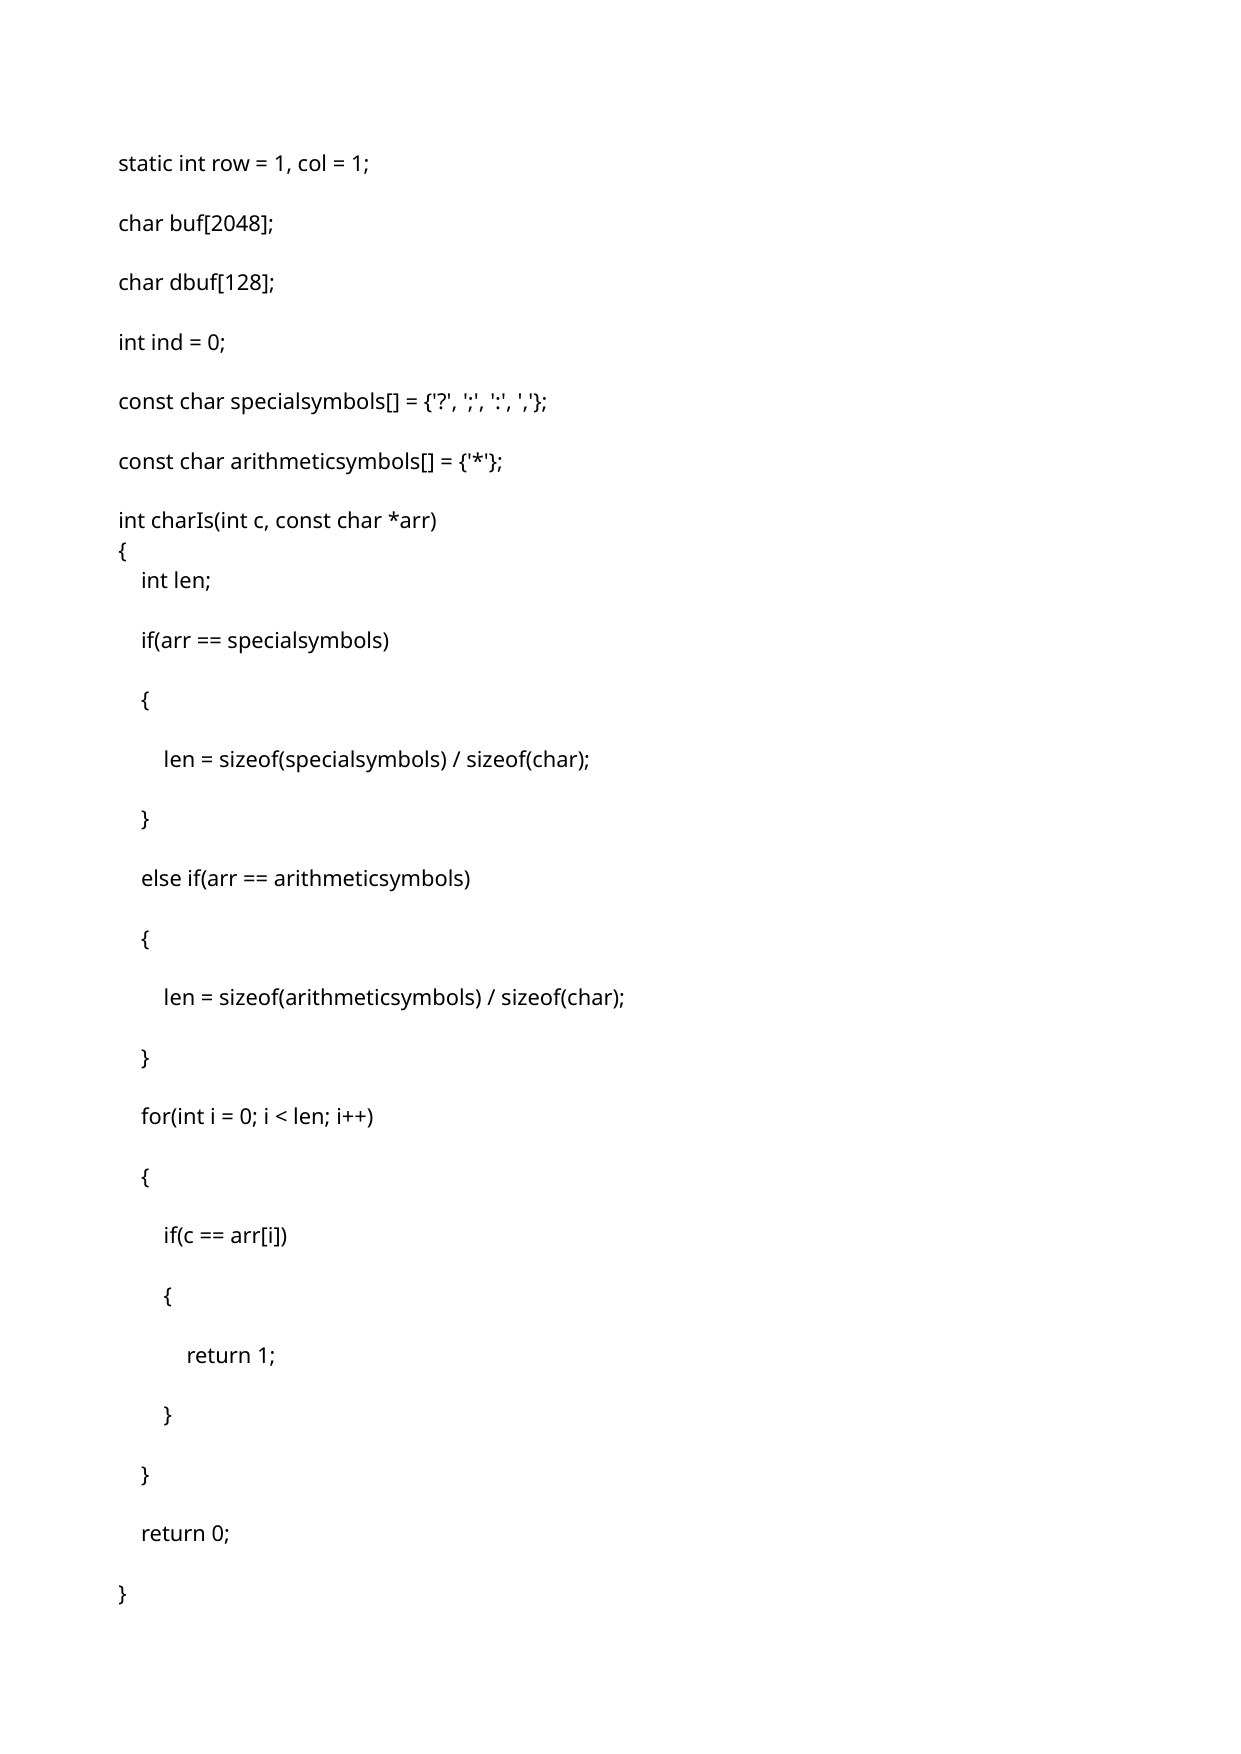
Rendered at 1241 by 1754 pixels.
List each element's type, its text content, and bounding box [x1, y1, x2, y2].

text { [118, 922, 1122, 952]
text { [118, 684, 1122, 714]
text int charIs(int c, const char *arr) [118, 505, 1122, 535]
text else if(arr == arithmeticsymbols) [118, 863, 1122, 893]
text return 0; [118, 1518, 1122, 1548]
text { [118, 1280, 1122, 1310]
text int ind = 0; [118, 327, 1122, 356]
text if(arr == specialsymbols) [118, 624, 1122, 654]
text int len; [118, 565, 1122, 595]
text len = sizeof(arithmeticsymbols) / sizeof(char); [118, 982, 1122, 1012]
text } [118, 1042, 1122, 1071]
text } [118, 1459, 1122, 1488]
text for(int i = 0; i < len; i++) [118, 1101, 1122, 1131]
text if(c == arr[i]) [118, 1220, 1122, 1250]
text static int row = 1, col = 1; [118, 148, 1122, 178]
text const char specialsymbols[] = {'?', ';', ':', ','}; [118, 386, 1122, 416]
text len = sizeof(specialsymbols) / sizeof(char); [118, 744, 1122, 773]
text char buf[2048]; [118, 207, 1122, 237]
text const char arithmeticsymbols[] = {'*'}; [118, 446, 1122, 476]
text { [118, 1161, 1122, 1191]
text } [118, 1578, 1122, 1608]
text } [118, 1399, 1122, 1429]
text char dbuf[128]; [118, 267, 1122, 297]
text return 1; [118, 1339, 1122, 1369]
text { [118, 535, 1122, 565]
text } [118, 803, 1122, 833]
